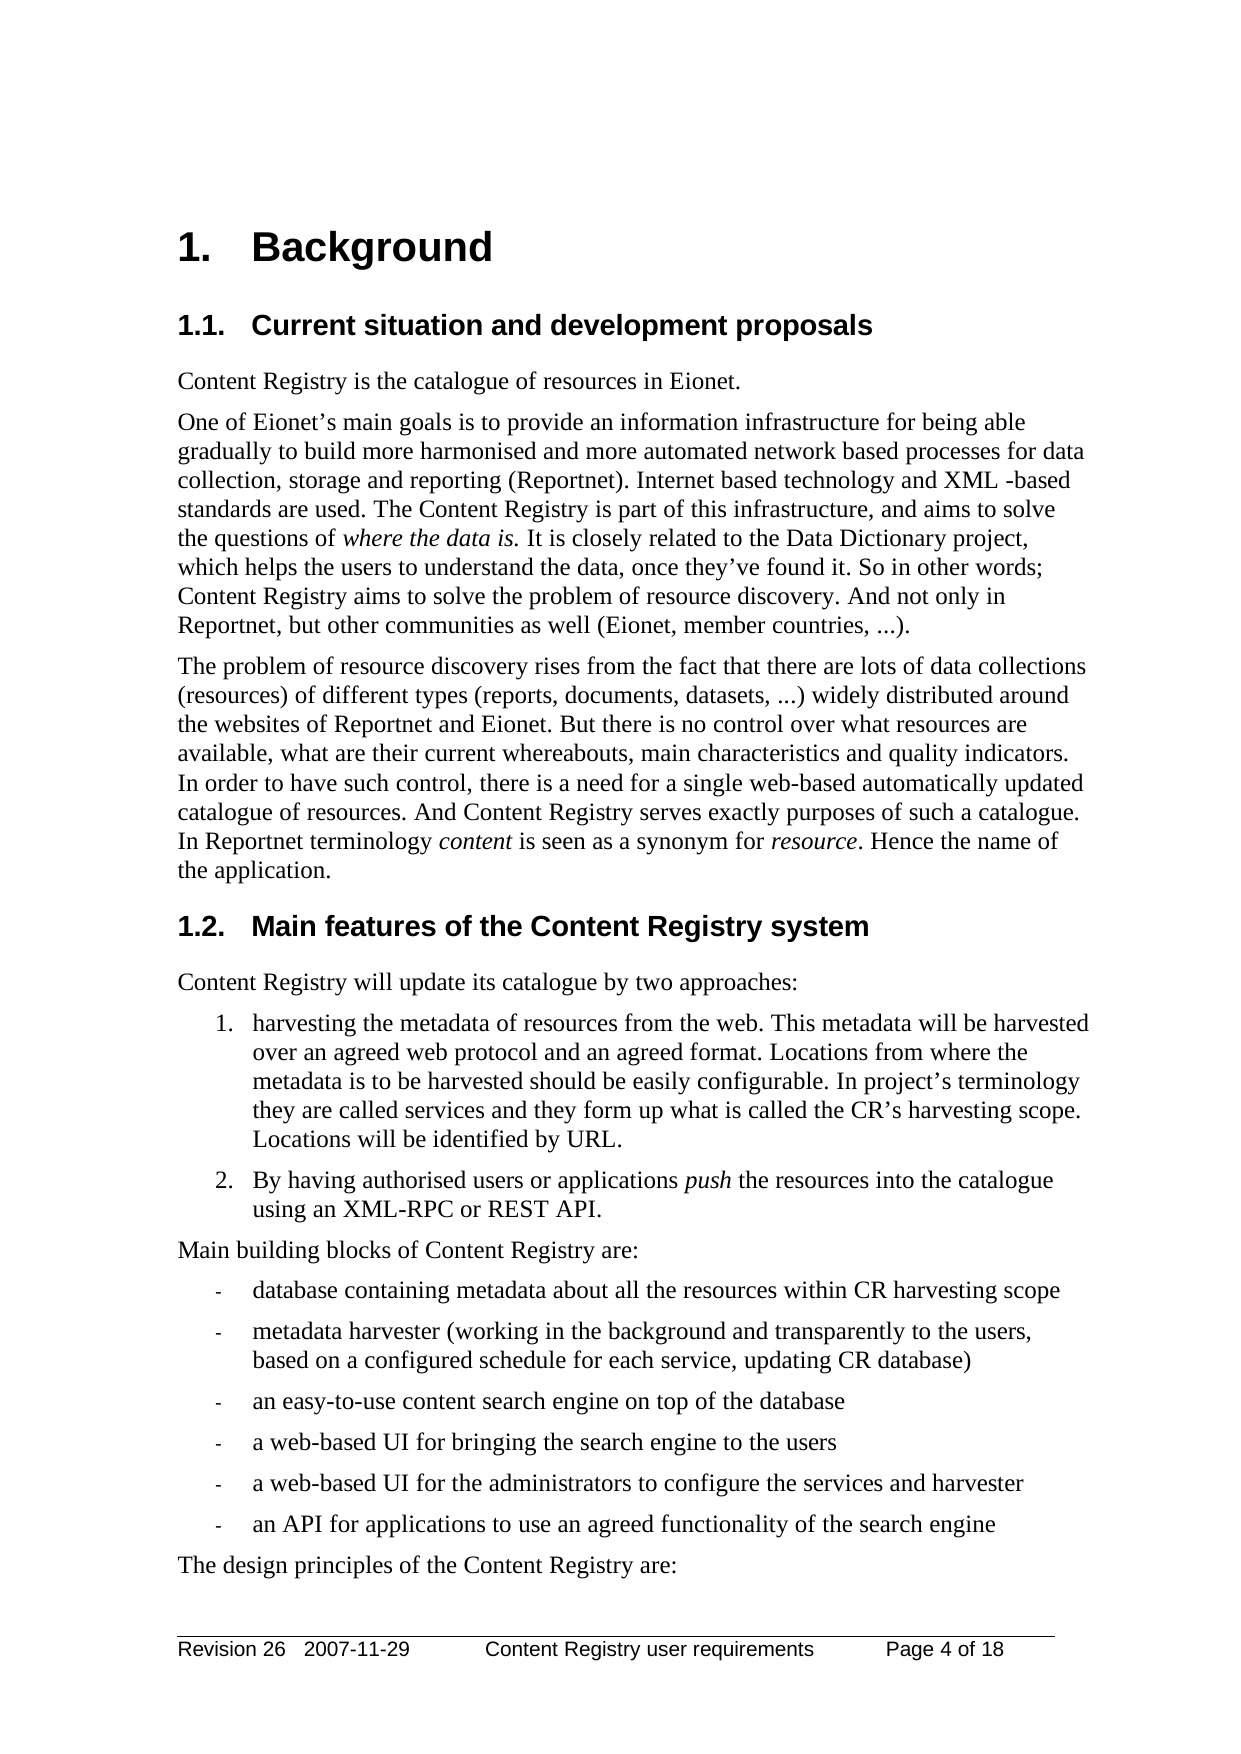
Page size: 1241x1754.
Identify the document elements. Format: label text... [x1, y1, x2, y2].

list By having authorised users or applications push the resources into the catalogue using an XML-RPC or REST API. [215, 1165, 1092, 1223]
text The problem of resource discovery rises from the fact that there are lots of data collections (resources) of different types (reports, documents, datasets, ...) widely distributed around the websites of Reportnet and Eionet. But there is no control over what resources are available, what are their current whereabouts, main characteristics and quality indicators. In order to have such control, there is a need for a single web-based automatically updated catalogue of resources. And Content Registry serves exactly purposes of such a catalogue. In Reportnet terminology content is seen as a synonym for resource. Hence the name of the application. [177, 651, 1092, 884]
list harvesting the metadata of resources from the web. This metadata will be harvested over an agreed web protocol and an agreed format. Locations from where the metadata is to be harvested should be easily configurable. In project’s terminology they are called services and they form up what is called the CR’s harvesting scope. Locations will be identified by URL. [215, 1008, 1092, 1153]
text Content Registry is the catalogue of resources in Eionet. [177, 366, 1092, 395]
subtitle Main features of the Content Registry system [177, 908, 1092, 942]
text One of Eionet’s main goals is to provide an information infrastructure for being able gradually to build more harmonised and more automated network based processes for data collection, storage and reporting (Reportnet). Internet based technology and XML -based standards are used. The Content Registry is part of this infrastructure, and aims to solve the questions of where the data is. It is closely related to the Data Dictionary project, which helps the users to understand the data, once they’ve found it. So in other words; Content Registry aims to solve the problem of resource discovery. And not only in Reportnet, but other communities as well (Eionet, member countries, ...). [177, 407, 1092, 639]
text The design principles of the Content Registry are: [177, 1549, 1092, 1578]
subtitle Background [177, 222, 1092, 270]
list an easy-to-use content search engine on top of the database [215, 1386, 1092, 1415]
subtitle Current situation and development proposals [177, 308, 1092, 341]
list a web-based UI for the administrators to configure the services and harvester [215, 1468, 1092, 1497]
list database containing metadata about all the resources within CR harvesting scope [215, 1275, 1092, 1304]
list an API for applications to use an agreed functionality of the search engine [215, 1509, 1092, 1538]
list metadata harvester (working in the background and transparently to the users, based on a configured schedule for each service, updating CR database) [215, 1316, 1092, 1374]
text Main building blocks of Content Registry are: [177, 1234, 1092, 1264]
list a web-based UI for bringing the search engine to the users [215, 1427, 1092, 1456]
text Content Registry will update its catalogue by two approaches: [177, 967, 1092, 996]
